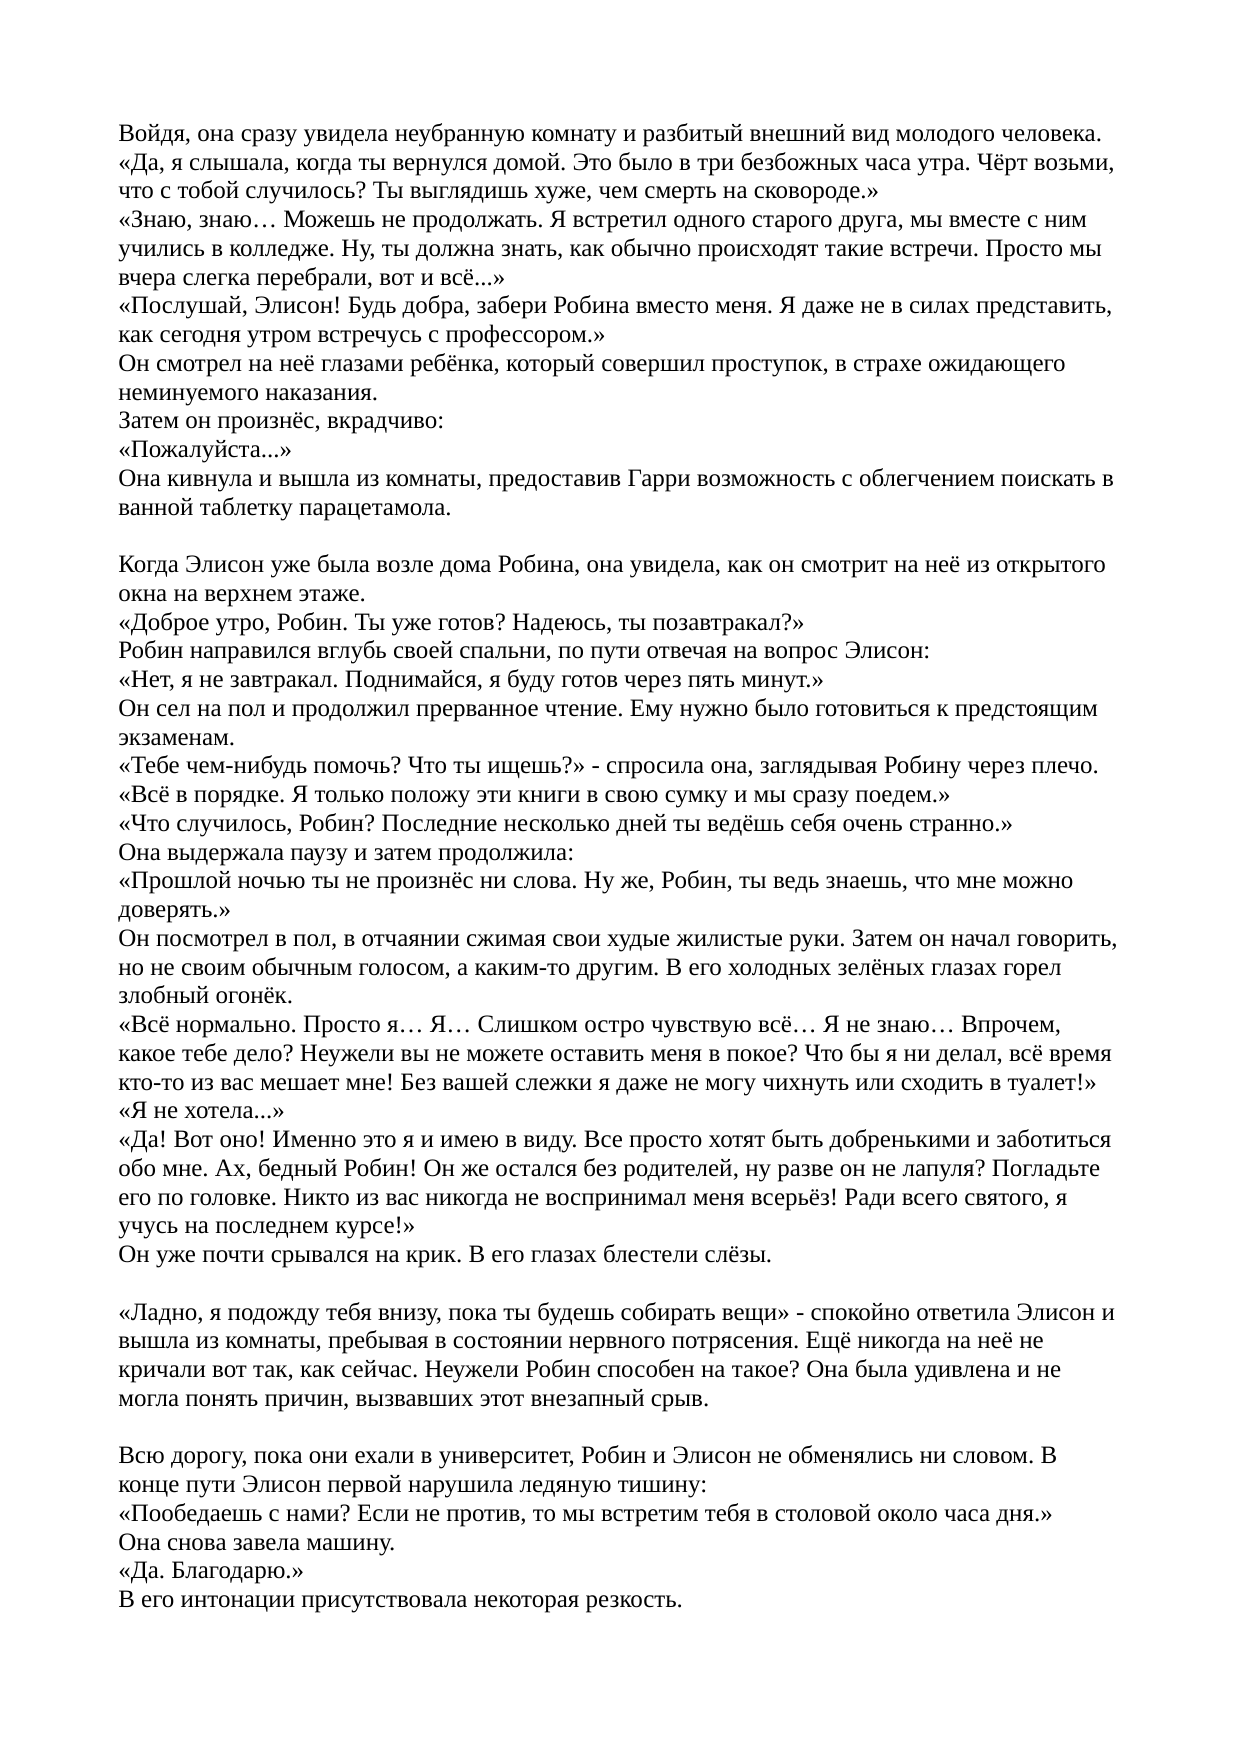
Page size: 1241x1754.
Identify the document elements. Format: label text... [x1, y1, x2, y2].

text «Да, я слышала, когда ты вернулся домой. Это было в три безбожных часа утра. Чёрт возьми, что с тобой случилось? Ты выглядишь хуже, чем смерть на сковороде.» [118, 147, 1122, 204]
text «Всё в порядке. Я только положу эти книги в свою сумку и мы сразу поедем.» [118, 779, 1122, 808]
text «Да. Благодарю.» [118, 1556, 1122, 1584]
text Он сел на пол и продолжил прерванное чтение. Ему нужно было готовиться к предстоящим экзаменам. [118, 693, 1122, 751]
text «Прошлой ночью ты не произнёс ни слова. Ну же, Робин, ты ведь знаешь, что мне можно доверять.» [118, 866, 1122, 923]
text Он смотрел на неё глазами ребёнка, который совершил проступок, в страхе ожидающего неминуемого наказания. [118, 348, 1122, 406]
text «Что случилось, Робин? Последние несколько дней ты ведёшь себя очень странно.» [118, 808, 1122, 837]
text Она выдержала паузу и затем продолжила: [118, 837, 1122, 866]
text «Я не хотела...» [118, 1096, 1122, 1124]
text В его интонации присутствовала некоторая резкость. [118, 1584, 1122, 1613]
text Войдя, она сразу увидела неубранную комнату и разбитый внешний вид молодого человека. [118, 118, 1122, 147]
text «Доброе утро, Робин. Ты уже готов? Надеюсь, ты позавтракал?» [118, 607, 1122, 636]
text «Пожалуйста...» [118, 434, 1122, 463]
text Когда Элисон уже была возле дома Робина, она увидела, как он смотрит на неё из открытого окна на верхнем этаже. [118, 549, 1122, 607]
text Робин направился вглубь своей спальни, по пути отвечая на вопрос Элисон: [118, 636, 1122, 664]
text «Пообедаешь с нами? Если не против, то мы встретим тебя в столовой около часа дня.» [118, 1498, 1122, 1527]
text Она снова завела машину. [118, 1527, 1122, 1556]
text Он уже почти срывался на крик. В его глазах блестели слёзы. [118, 1239, 1122, 1268]
text Она кивнула и вышла из комнаты, предоставив Гарри возможность с облегчением поискать в ванной таблетку парацетамола. [118, 463, 1122, 521]
text «Тебе чем-нибудь помочь? Что ты ищешь?» - спросила она, заглядывая Робину через плечо. [118, 751, 1122, 779]
text Он посмотрел в пол, в отчаянии сжимая свои худые жилистые руки. Затем он начал говорить, но не своим обычным голосом, а каким-то другим. В его холодных зелёных глазах горел злобный огонёк. [118, 923, 1122, 1009]
text «Нет, я не завтракал. Поднимайся, я буду готов через пять минут.» [118, 664, 1122, 693]
text «Ладно, я подожду тебя внизу, пока ты будешь собирать вещи» - спокойно ответила Элисон и вышла из комнаты, пребывая в состоянии нервного потрясения. Ещё никогда на неё не кричали вот так, как сейчас. Неужели Робин способен на такое? Она была удивлена и не могла понять причин, вызвавших этот внезапный срыв. [118, 1297, 1122, 1412]
text «Знаю, знаю… Можешь не продолжать. Я встретил одного старого друга, мы вместе с ним учились в колледже. Ну, ты должна знать, как обычно происходят такие встречи. Просто мы вчера слегка перебрали, вот и всё...» [118, 204, 1122, 291]
text «Всё нормально. Просто я… Я… Слишком остро чувствую всё… Я не знаю… Впрочем, какое тебе дело? Неужели вы не можете оставить меня в покое? Что бы я ни делал, всё время кто-то из вас мешает мне! Без вашей слежки я даже не могу чихнуть или сходить в туалет!» [118, 1009, 1122, 1096]
text «Да! Вот оно! Именно это я и имею в виду. Все просто хотят быть добренькими и заботиться обо мне. Ах, бедный Робин! Он же остался без родителей, ну разве он не лапуля? Погладьте его по головке. Никто из вас никогда не воспринимал меня всерьёз! Ради всего святого, я учусь на последнем курсе!» [118, 1124, 1122, 1239]
text Всю дорогу, пока они ехали в университет, Робин и Элисон не обменялись ни словом. В конце пути Элисон первой нарушила ледяную тишину: [118, 1441, 1122, 1498]
text Затем он произнёс, вкрадчиво: [118, 406, 1122, 434]
text «Послушай, Элисон! Будь добра, забери Робина вместо меня. Я даже не в силах представить, как сегодня утром встречусь с профессором.» [118, 291, 1122, 348]
